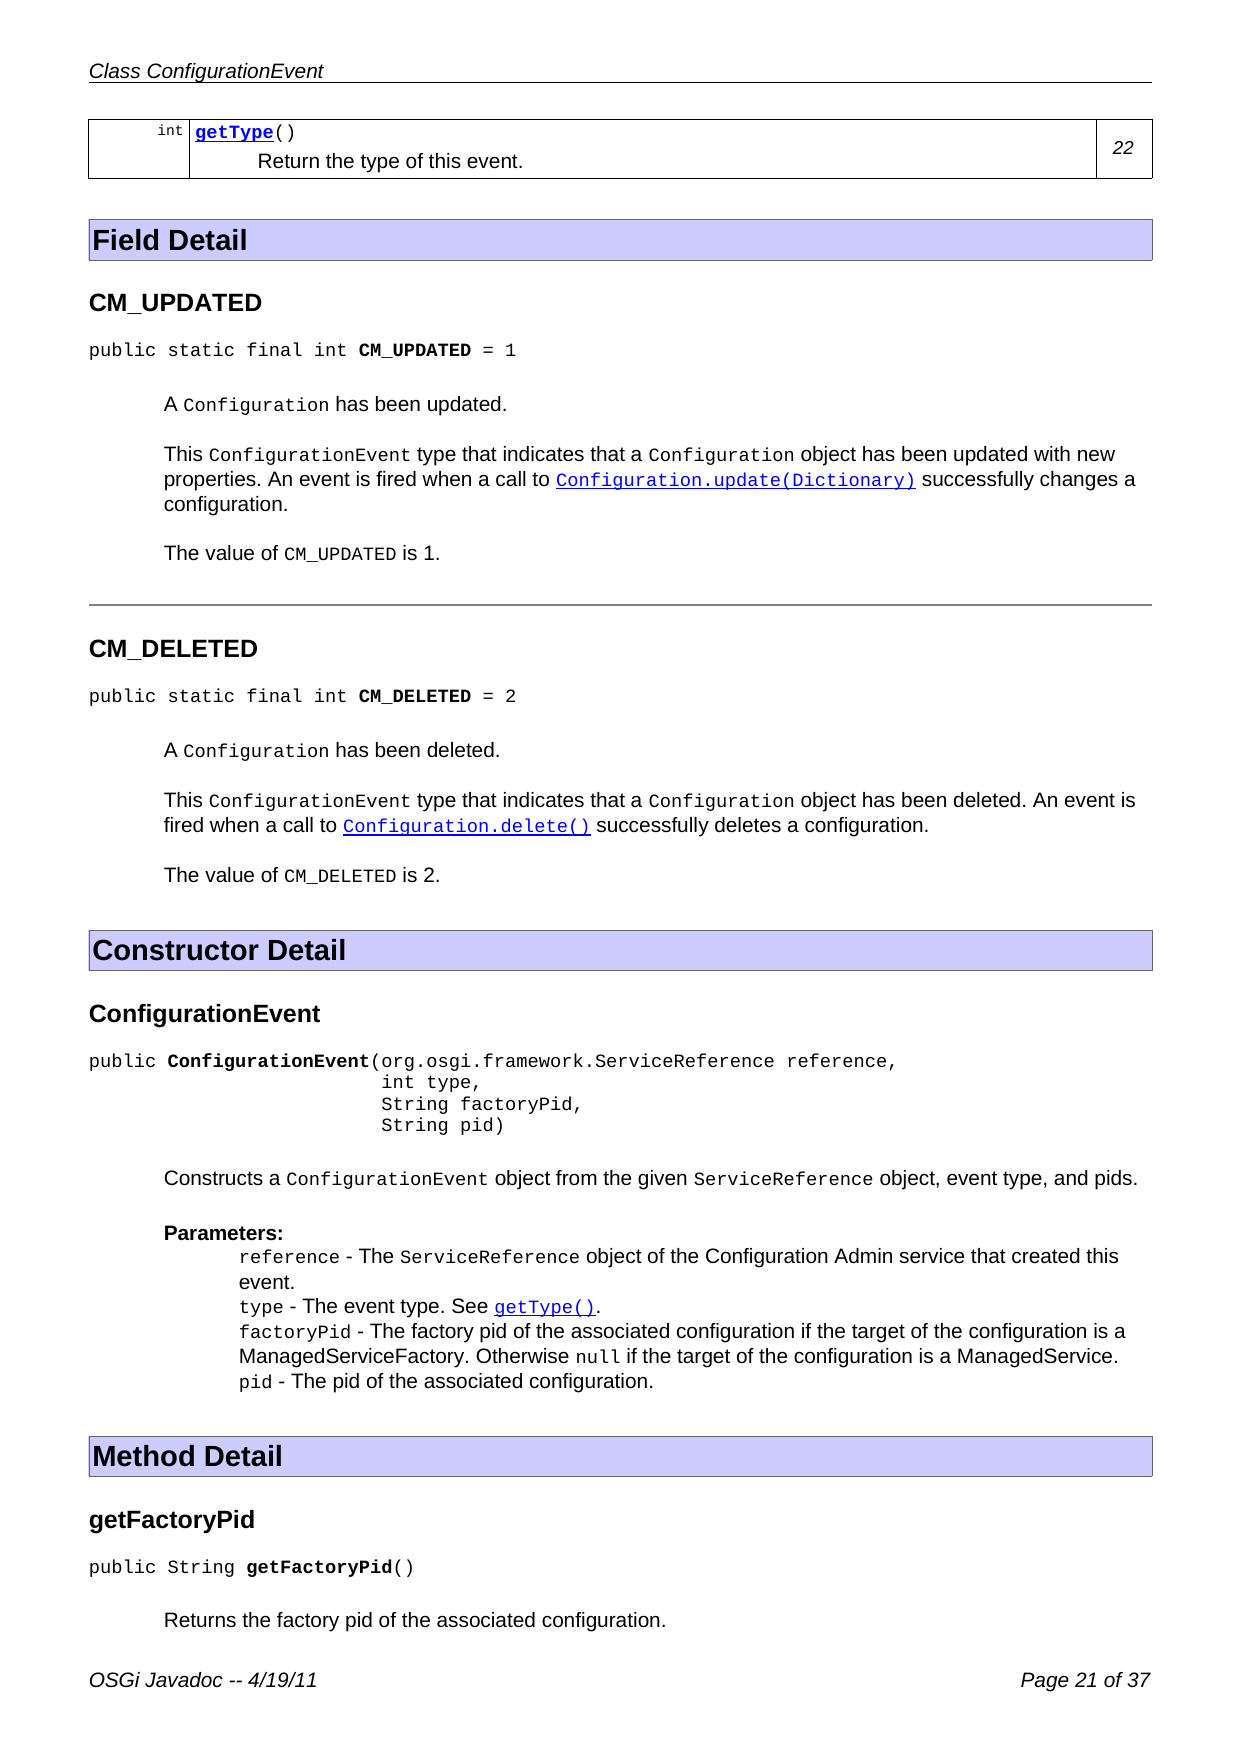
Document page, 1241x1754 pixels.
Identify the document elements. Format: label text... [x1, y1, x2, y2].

text Constructs a ConfigurationEvent object from the given ServiceReference object, event type, and pids. [163, 1166, 1152, 1191]
text A Configuration has been updated. [163, 391, 1152, 417]
text The value of CM_DELETED is 2. [163, 863, 1152, 888]
text public String getFactoryPid() [88, 1558, 1152, 1579]
text public ConfigurationEvent(org.osgi.framework.ServiceReference reference, int type, String factoryPid, String pid) [88, 1052, 1152, 1137]
subtitle getFactoryPid [88, 1505, 1152, 1533]
text Parameters: [163, 1220, 1152, 1244]
text public static final int CM_DELETED = 2 [88, 687, 1152, 708]
text This ConfigurationEvent type that indicates that a Configuration object has been deleted. An event is fired when a call to Configuration.delete() successfully deletes a configuration. [163, 788, 1152, 838]
text type - The event type. See getType(). [238, 1293, 1152, 1319]
subtitle Method Detail [90, 1437, 1152, 1476]
text public static final int CM_UPDATED = 1 [88, 341, 1152, 362]
table_cell getType() Return the type of this event. [190, 120, 1096, 177]
text This ConfigurationEvent type that indicates that a Configuration object has been updated with new properties. An event is fired when a call to Configuration.update(Dictionary) successfully changes a configuration. [163, 442, 1152, 516]
table_cell 22 [1097, 120, 1152, 177]
subtitle Field Detail [90, 220, 1152, 260]
text factoryPid - The factory pid of the associated configuration if the target of the configuration is a ManagedServiceFactory. Otherwise null if the target of the configuration is a ManagedService. [238, 1319, 1152, 1369]
subtitle CM_UPDATED [88, 288, 1152, 317]
text Returns the factory pid of the associated configuration. [163, 1608, 1152, 1632]
text A Configuration has been deleted. [163, 738, 1152, 763]
text The value of CM_UPDATED is 1. [163, 541, 1152, 566]
table_cell int [89, 120, 189, 177]
subtitle Constructor Detail [90, 931, 1152, 970]
subtitle CM_DELETED [88, 634, 1152, 663]
text reference - The ServiceReference object of the Configuration Admin service that created this event. [238, 1244, 1152, 1293]
text pid - The pid of the associated configuration. [238, 1369, 1152, 1394]
subtitle ConfigurationEvent [88, 999, 1152, 1028]
